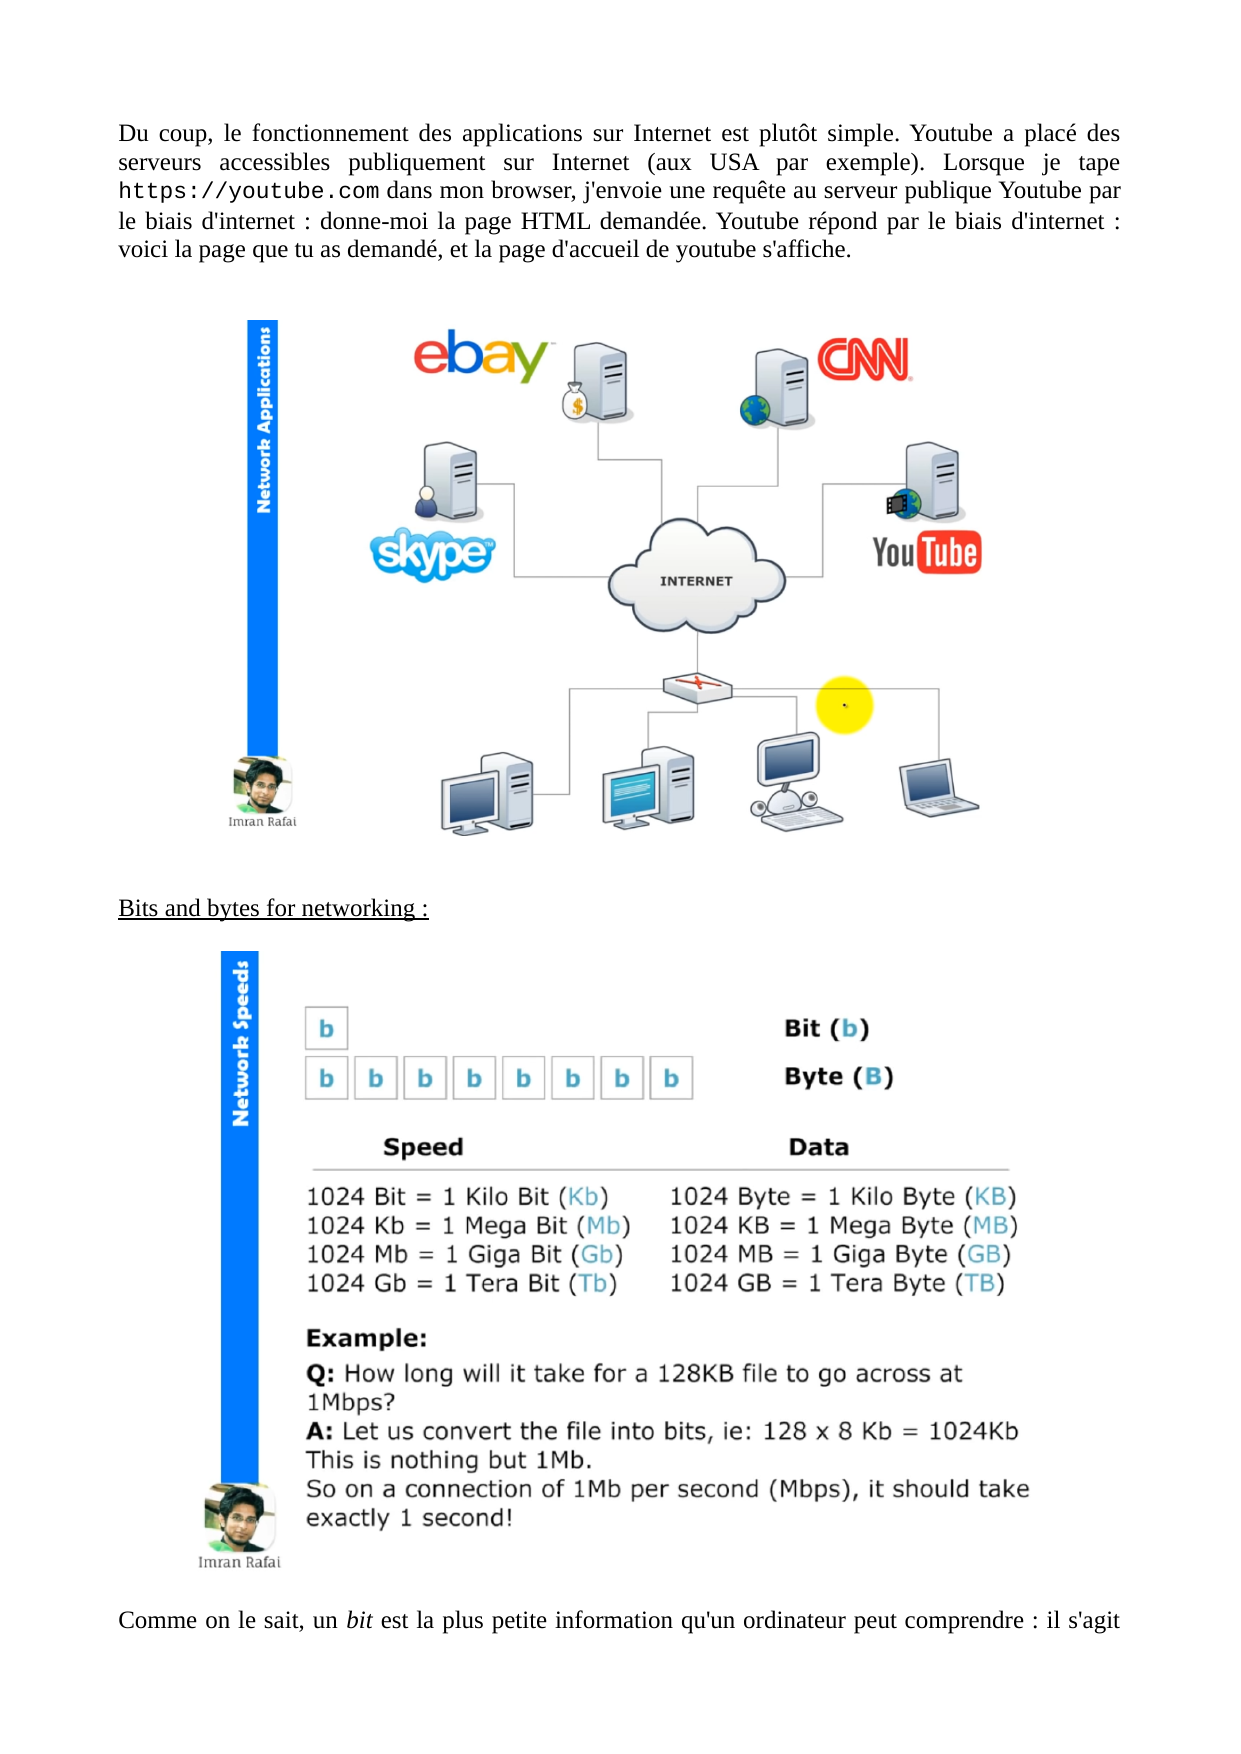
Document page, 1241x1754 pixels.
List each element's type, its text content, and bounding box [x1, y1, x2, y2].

text Bits and bytes for networking : [118, 893, 1122, 922]
text Comme on le sait, un bit est la plus petite information qu'un ordinateur peut comprendre : il s'agit [118, 1605, 1122, 1634]
text Du coup, le fonctionnement des applications sur Internet est plutôt simple. Youtube a placé des serveurs accessibles publiquement sur Internet (aux USA par exemple). Lorsque je tape https://youtube.com dans mon browser, j'envoie une requête au serveur publique Youtube par le biais d'internet : donne-moi la page HTML demandée. Youtube répond par le biais d'internet : voici la page que tu as demandé, et la page d'accueil de youtube s'affiche. [118, 118, 1122, 263]
